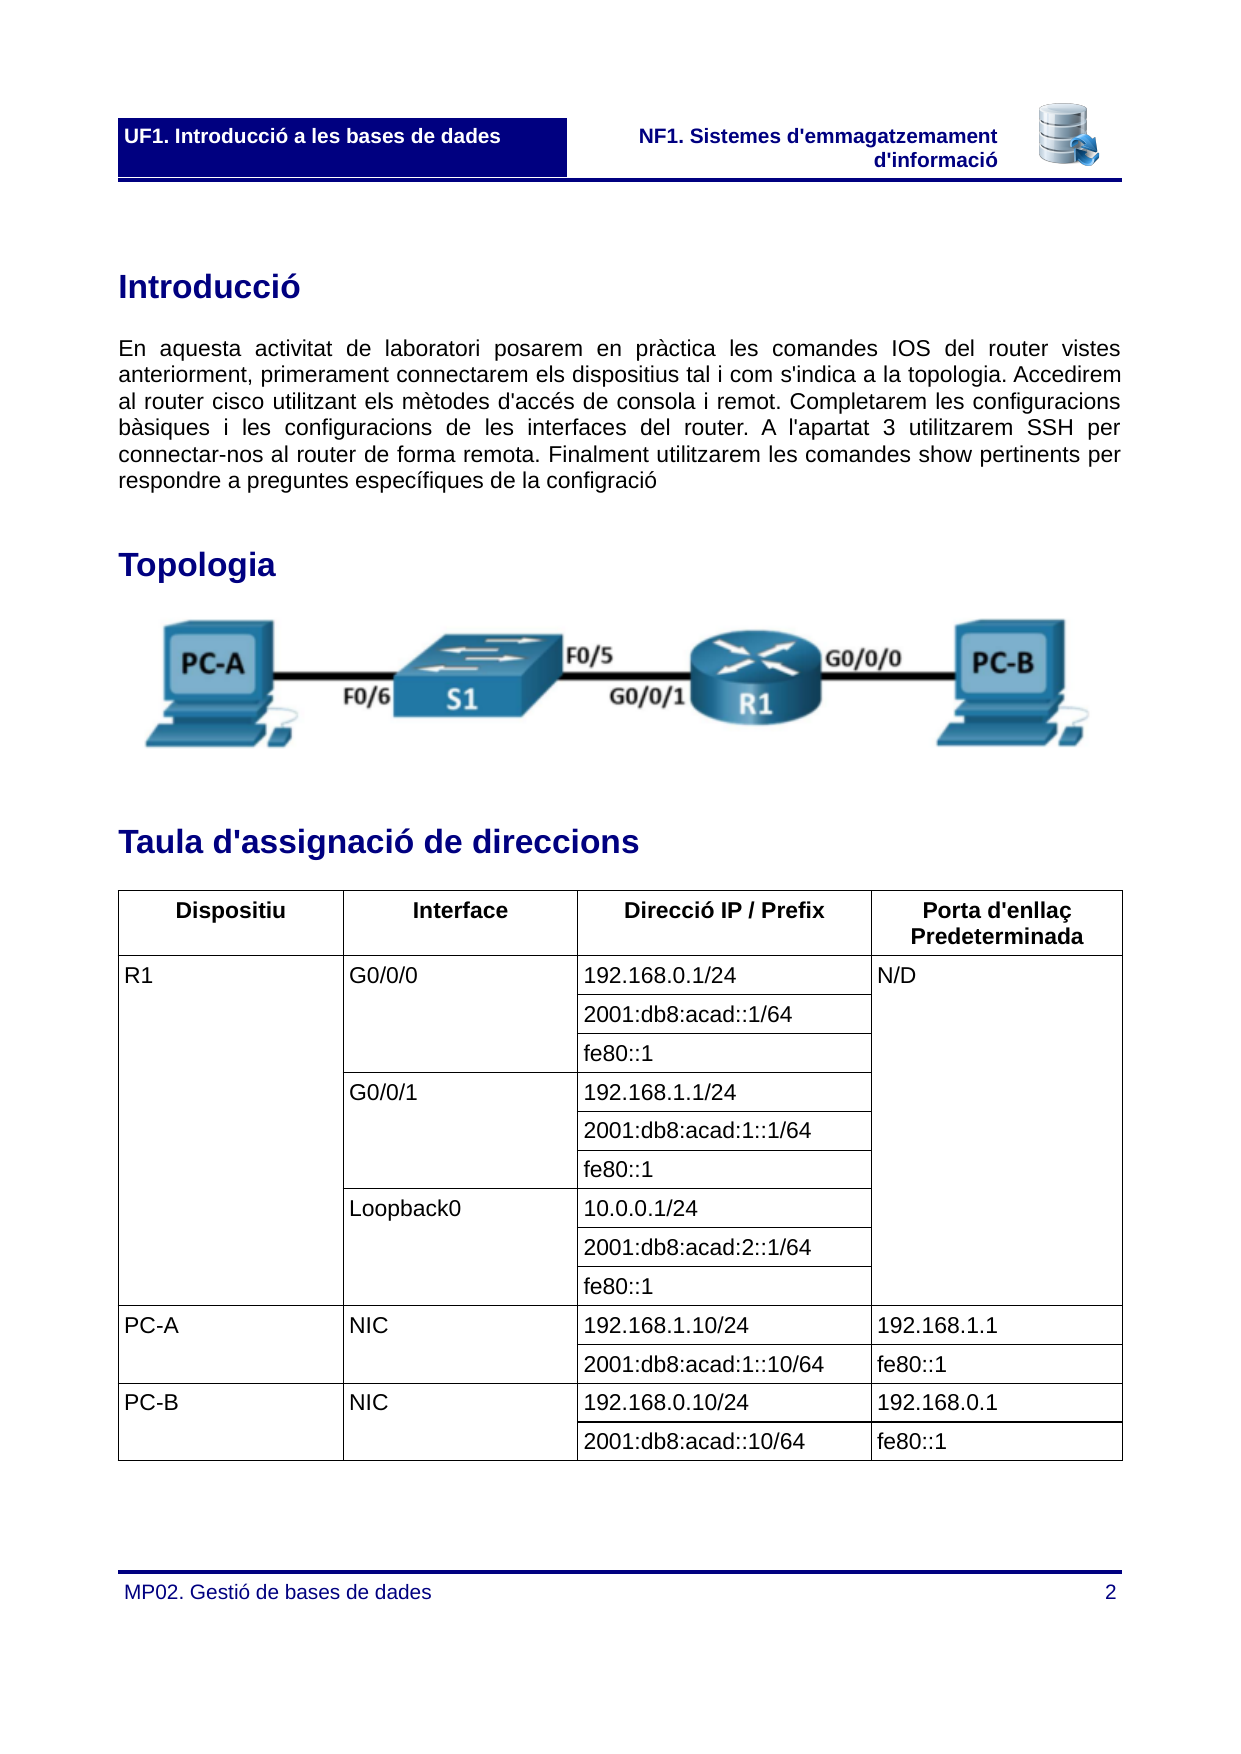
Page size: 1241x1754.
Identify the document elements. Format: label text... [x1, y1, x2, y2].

table_cell fe80::1 [578, 1034, 871, 1072]
table_cell 192.168.0.1 [872, 1384, 1122, 1421]
table_cell 192.168.1.10/24 [578, 1306, 871, 1344]
table_cell 2001:db8:acad:2::1/64 [578, 1228, 871, 1266]
picture [131, 595, 1110, 766]
subtitle Introducció [118, 267, 1122, 306]
table_cell fe80::1 [872, 1423, 1122, 1460]
table_header Dispositiu [119, 891, 343, 955]
table_cell 2001:db8:acad:1::10/64 [578, 1345, 871, 1383]
table_header Direcció IP / Prefix [578, 891, 871, 955]
table_cell G0/0/0 [344, 956, 577, 1072]
subtitle Taula d'assignació de direccions [118, 822, 1122, 861]
table_cell G0/0/1 [344, 1073, 577, 1188]
table_cell N/D [872, 956, 1122, 1305]
table_cell PC-B [119, 1384, 343, 1460]
table_cell fe80::1 [578, 1151, 871, 1188]
table_cell NIC [344, 1306, 577, 1383]
table_cell 10.0.0.1/24 [578, 1189, 871, 1227]
table_header Interface [344, 891, 577, 955]
text Topologia [118, 544, 1122, 583]
table_cell 2001:db8:acad::10/64 [578, 1423, 871, 1460]
table_cell fe80::1 [872, 1345, 1122, 1383]
table_cell 2001:db8:acad:1::1/64 [578, 1112, 871, 1149]
table_header Porta d'enllaç Predeterminada [872, 891, 1122, 955]
table_cell R1 [119, 956, 343, 1305]
table_cell 192.168.0.10/24 [578, 1384, 871, 1421]
picture [1035, 101, 1100, 166]
table_cell 192.168.0.1/24 [578, 956, 871, 994]
table_cell 192.168.1.1 [872, 1306, 1122, 1344]
text En aquesta activitat de laboratori posarem en pràctica les comandes IOS del router vistes anteriorment, primerament connectarem els dispositius tal i com s'indica a la topologia. Accedirem al router cisco utilitzant els mètodes d'accés de consola i remot. Completarem les configuracions bàsiques i les configuracions de les interfaces del router. A l'apartat 3 utilitzarem SSH per connectar-nos al router de forma remota. Finalment utilitzarem les comandes show pertinents per respondre a preguntes específiques de la configració [118, 335, 1122, 493]
table_cell Loopback0 [344, 1189, 577, 1305]
table_cell 192.168.1.1/24 [578, 1073, 871, 1111]
table_cell fe80::1 [578, 1267, 871, 1305]
table_cell NIC [344, 1384, 577, 1460]
table_cell 2001:db8:acad::1/64 [578, 995, 871, 1033]
table_cell PC-A [119, 1306, 343, 1383]
